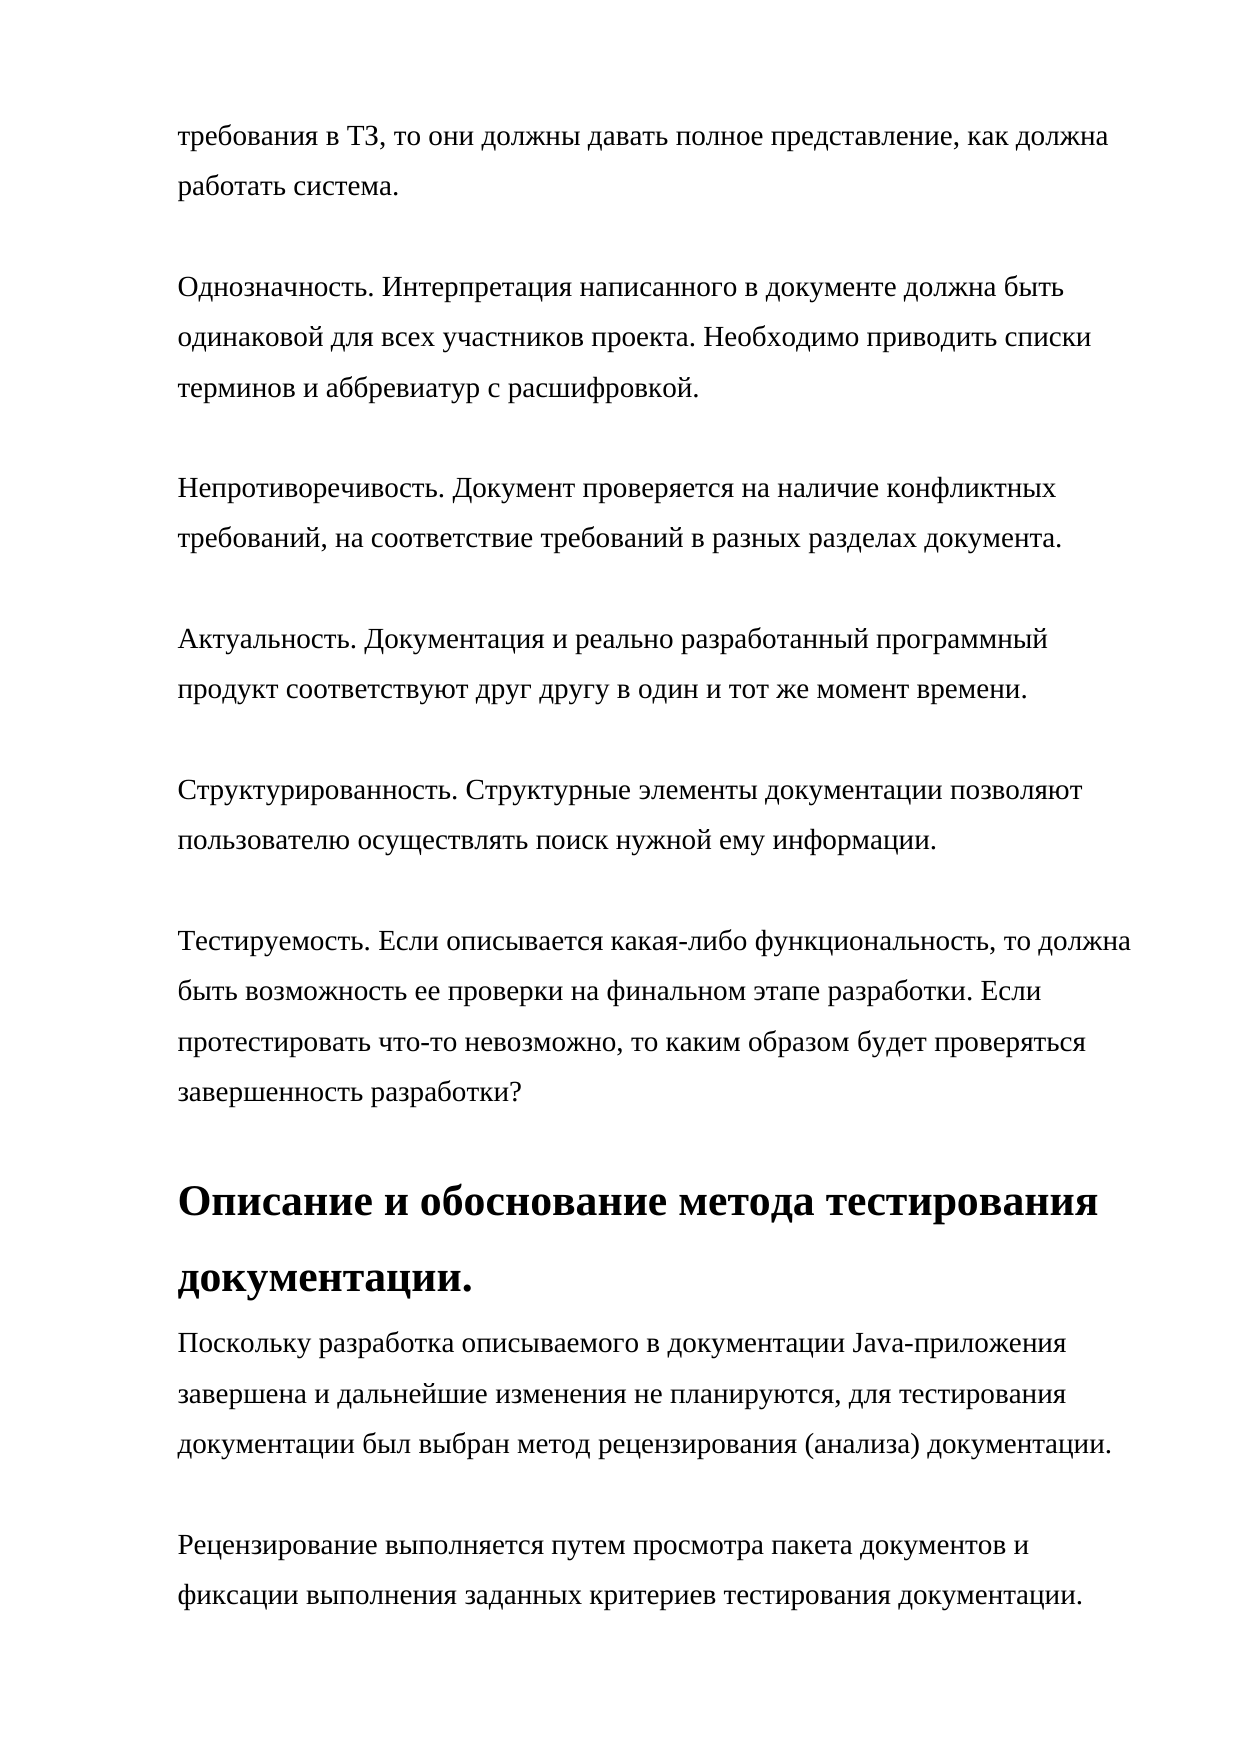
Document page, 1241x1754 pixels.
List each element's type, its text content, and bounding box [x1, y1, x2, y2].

text Актуальность. Документация и реально разработанный программный продукт соответствуют друг другу в один и тот же момент времени. [177, 621, 1152, 705]
text требования в ТЗ, то они должны давать полное представление, как должна работать система. [177, 118, 1152, 202]
text Описание и обоснование метода тестирования документации. [177, 1175, 1152, 1300]
text Рецензирование выполняется путем просмотра пакета документов и фиксации выполнения заданных критериев тестирования документации. [177, 1527, 1152, 1611]
text Структурированность. Структурные элементы документации позволяют пользователю осуществлять поиск нужной ему информации. [177, 772, 1152, 856]
text Поскольку разработка описываемого в документации Java-приложения завершена и дальнейшие изменения не планируются, для тестирования документации был выбран метод рецензирования (анализа) документации. [177, 1326, 1152, 1460]
text Однозначность. Интерпретация написанного в документе должна быть одинаковой для всех участников проекта. Необходимо приводить списки терминов и аббревиатур с расшифровкой. [177, 269, 1152, 403]
text Тестируемость. Если описывается какая-либо функциональность, то должна быть возможность ее проверки на финальном этапе разработки. Если протестировать что-то невозможно, то каким образом будет проверяться завершенность разработки? [177, 923, 1152, 1108]
text Непротиворечивость. Документ проверяется на наличие конфликтных требований, на соответствие требований в разных разделах документа. [177, 470, 1152, 554]
